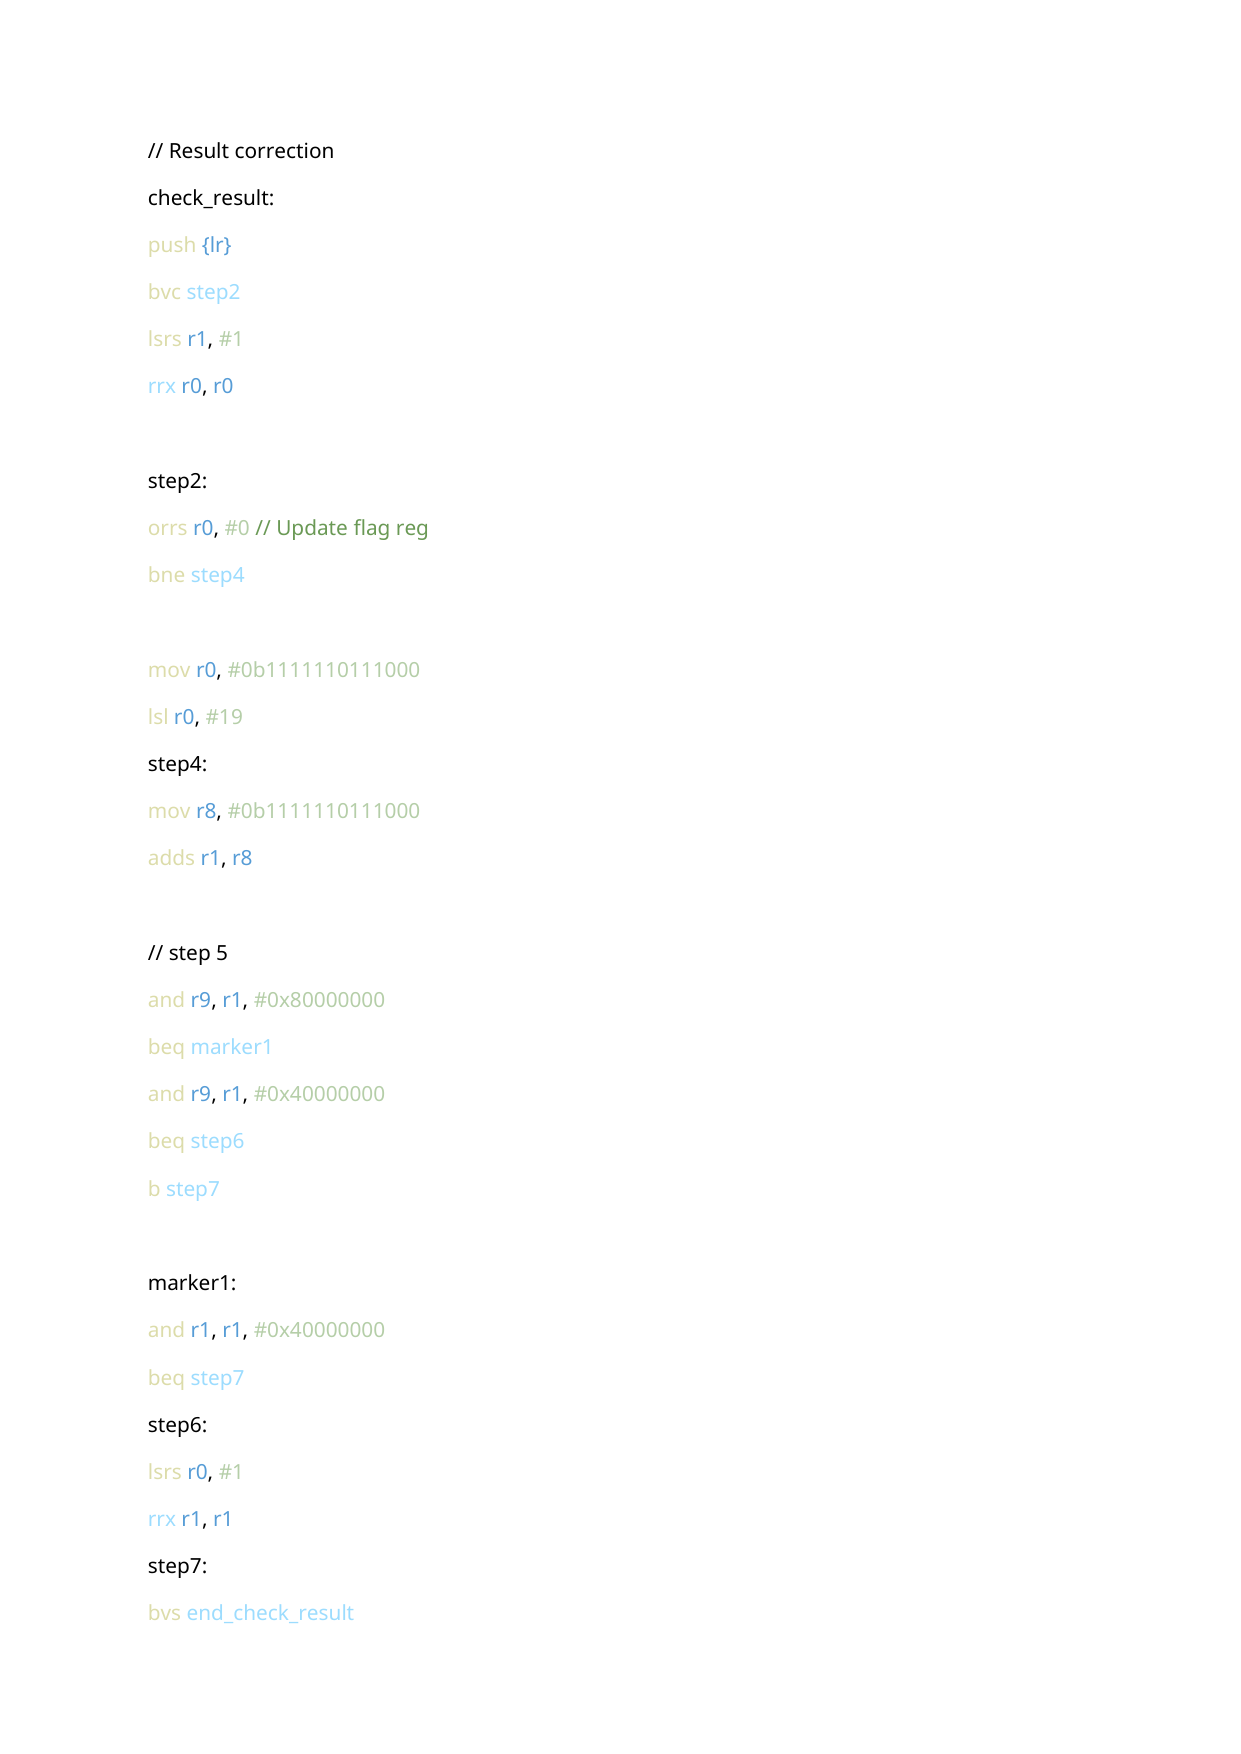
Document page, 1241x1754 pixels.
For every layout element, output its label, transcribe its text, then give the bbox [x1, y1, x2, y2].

text orrs r0, #0 // Update flag reg [148, 513, 1152, 542]
text rrx r0, r0 [148, 372, 1152, 400]
text step7: [148, 1551, 1152, 1580]
text mov r8, #0b1111110111000 [148, 796, 1152, 825]
text and r1, r1, #0x40000000 [148, 1315, 1152, 1344]
text bvc step2 [148, 277, 1152, 306]
text adds r1, r8 [148, 843, 1152, 872]
text beq step7 [148, 1363, 1152, 1391]
text push {lr} [148, 230, 1152, 258]
text marker1: [148, 1268, 1152, 1297]
text lsl r0, #19 [148, 702, 1152, 730]
text beq step6 [148, 1127, 1152, 1155]
text check_result: [148, 183, 1152, 211]
text step2: [148, 466, 1152, 494]
text and r9, r1, #0x40000000 [148, 1079, 1152, 1108]
text bne step4 [148, 560, 1152, 589]
text and r9, r1, #0x80000000 [148, 985, 1152, 1013]
text beq marker1 [148, 1032, 1152, 1061]
text b step7 [148, 1174, 1152, 1202]
text step6: [148, 1410, 1152, 1438]
text rrx r1, r1 [148, 1504, 1152, 1533]
text // Result correction [148, 136, 1152, 164]
text mov r0, #0b1111110111000 [148, 655, 1152, 683]
text // step 5 [148, 938, 1152, 966]
text step4: [148, 749, 1152, 778]
text bvs end_check_result [148, 1598, 1152, 1627]
text lsrs r0, #1 [148, 1457, 1152, 1485]
text lsrs r1, #1 [148, 324, 1152, 353]
